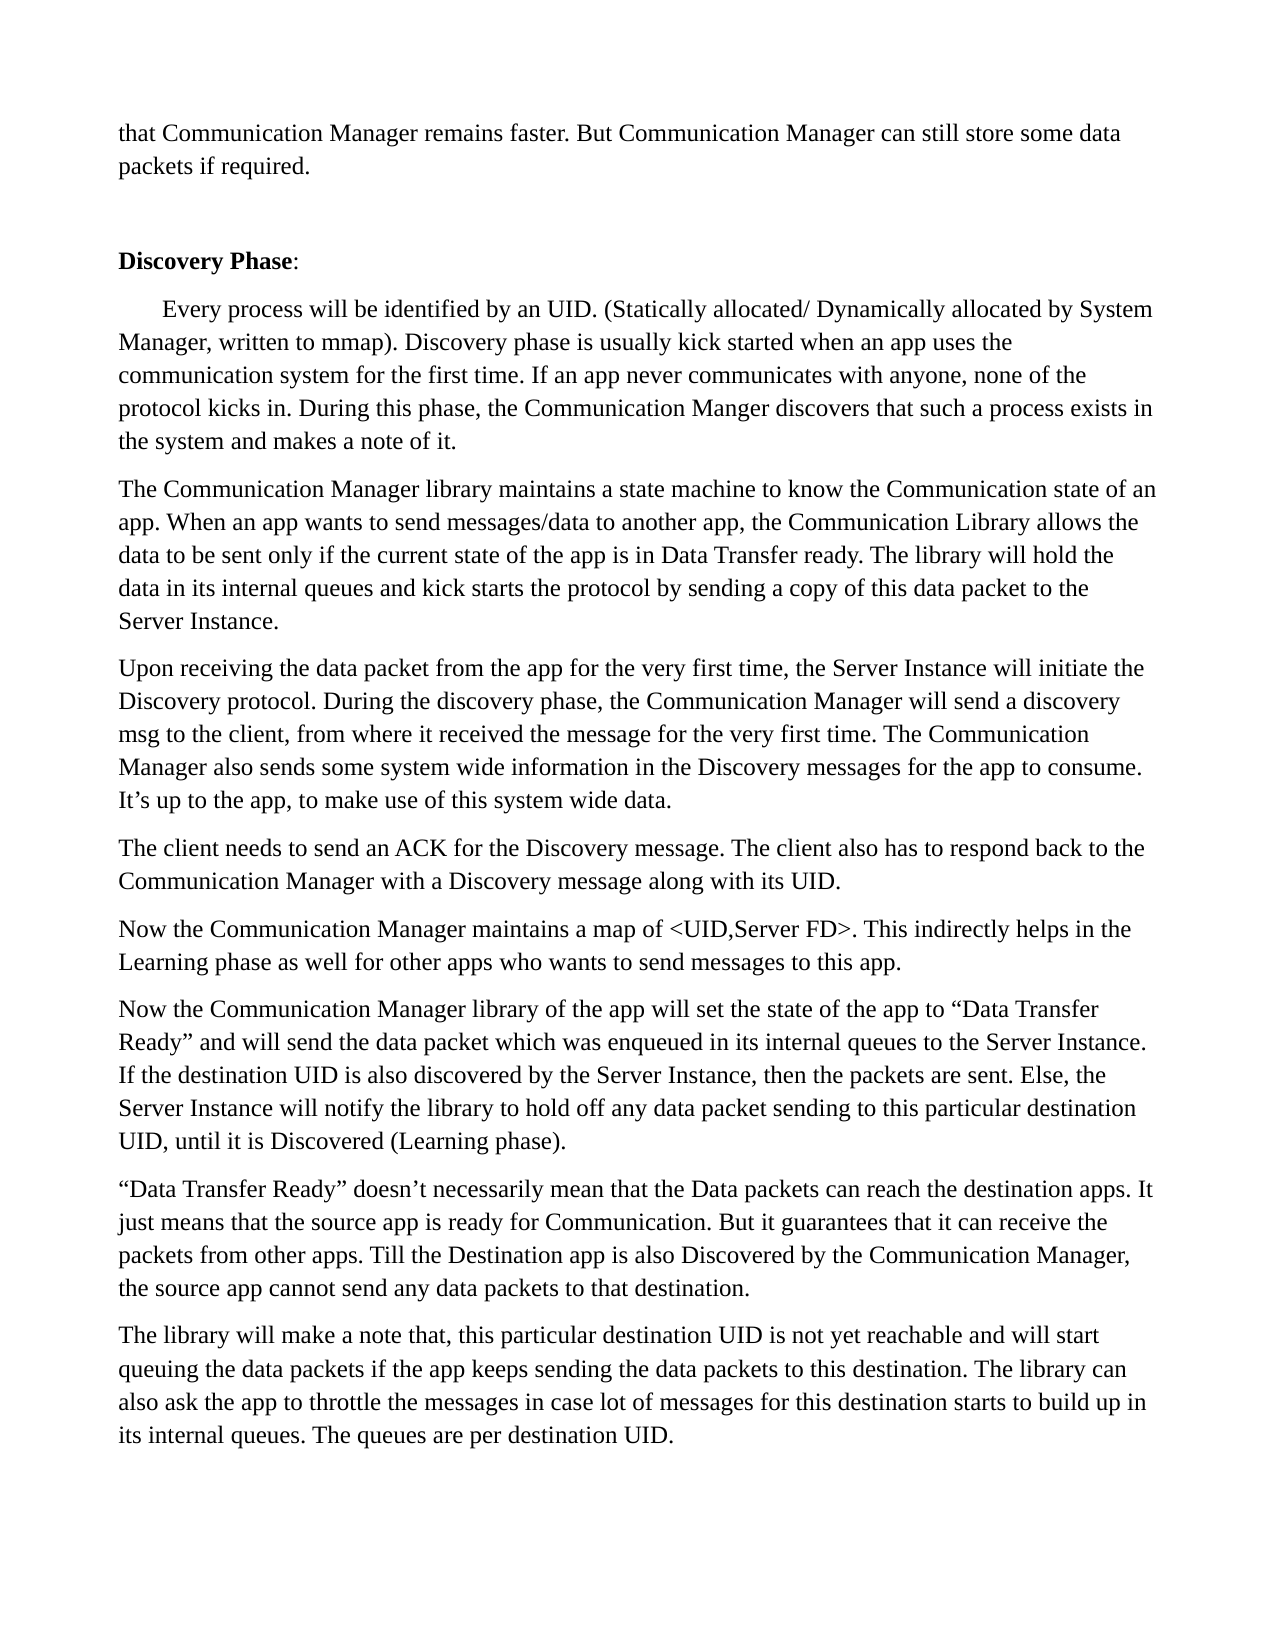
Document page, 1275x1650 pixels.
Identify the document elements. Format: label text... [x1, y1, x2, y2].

text “Data Transfer Ready” doesn’t necessarily mean that the Data packets can reach the destination apps. It just means that the source app is ready for Communication. But it guarantees that it can receive the packets from other apps. Till the Destination app is also Discovered by the Communication Manager, the source app cannot send any data packets to that destination. [118, 1174, 1157, 1302]
text Now the Communication Manager maintains a map of <UID,Server FD>. This indirectly helps in the Learning phase as well for other apps who wants to send messages to this app. [118, 914, 1157, 975]
text Discovery Phase: [118, 246, 1157, 275]
text Every process will be identified by an UID. (Statically allocated/ Dynamically allocated by System Manager, written to mmap). Discovery phase is usually kick started when an app uses the communication system for the first time. If an app never communicates with anyone, none of the protocol kicks in. During this phase, the Communication Manger discovers that such a process exists in the system and makes a note of it. [118, 294, 1157, 455]
text Now the Communication Manager library of the app will set the state of the app to “Data Transfer Ready” and will send the data packet which was enqueued in its internal queues to the Server Instance. If the destination UID is also discovered by the Server Instance, then the packets are sent. Else, the Server Instance will notify the library to hold off any data packet sending to this particular destination UID, until it is Discovered (Learning phase). [118, 994, 1157, 1155]
text that Communication Manager remains faster. But Communication Manager can still store some data packets if required. [118, 118, 1157, 180]
text Upon receiving the data packet from the app for the very first time, the Server Instance will initiate the Discovery protocol. During the discovery phase, the Communication Manager will send a discovery msg to the client, from where it received the message for the very first time. The Communication Manager also sends some system wide information in the Discovery messages for the app to consume. It’s up to the app, to make use of this system wide data. [118, 653, 1157, 814]
text The Communication Manager library maintains a state machine to know the Communication state of an app. When an app wants to send messages/data to another app, the Communication Library allows the data to be sent only if the current state of the app is in Data Transfer ready. The library will hold the data in its internal queues and kick starts the protocol by sending a copy of this data packet to the Server Instance. [118, 474, 1157, 634]
text The client needs to send an ACK for the Discovery message. The client also has to respond back to the Communication Manager with a Discovery message along with its UID. [118, 833, 1157, 895]
text The library will make a note that, this particular destination UID is not yet reachable and will start queuing the data packets if the app keeps sending the data packets to this destination. The library can also ask the app to throttle the messages in case lot of messages for this destination starts to build up in its internal queues. The queues are per destination UID. [118, 1321, 1157, 1448]
